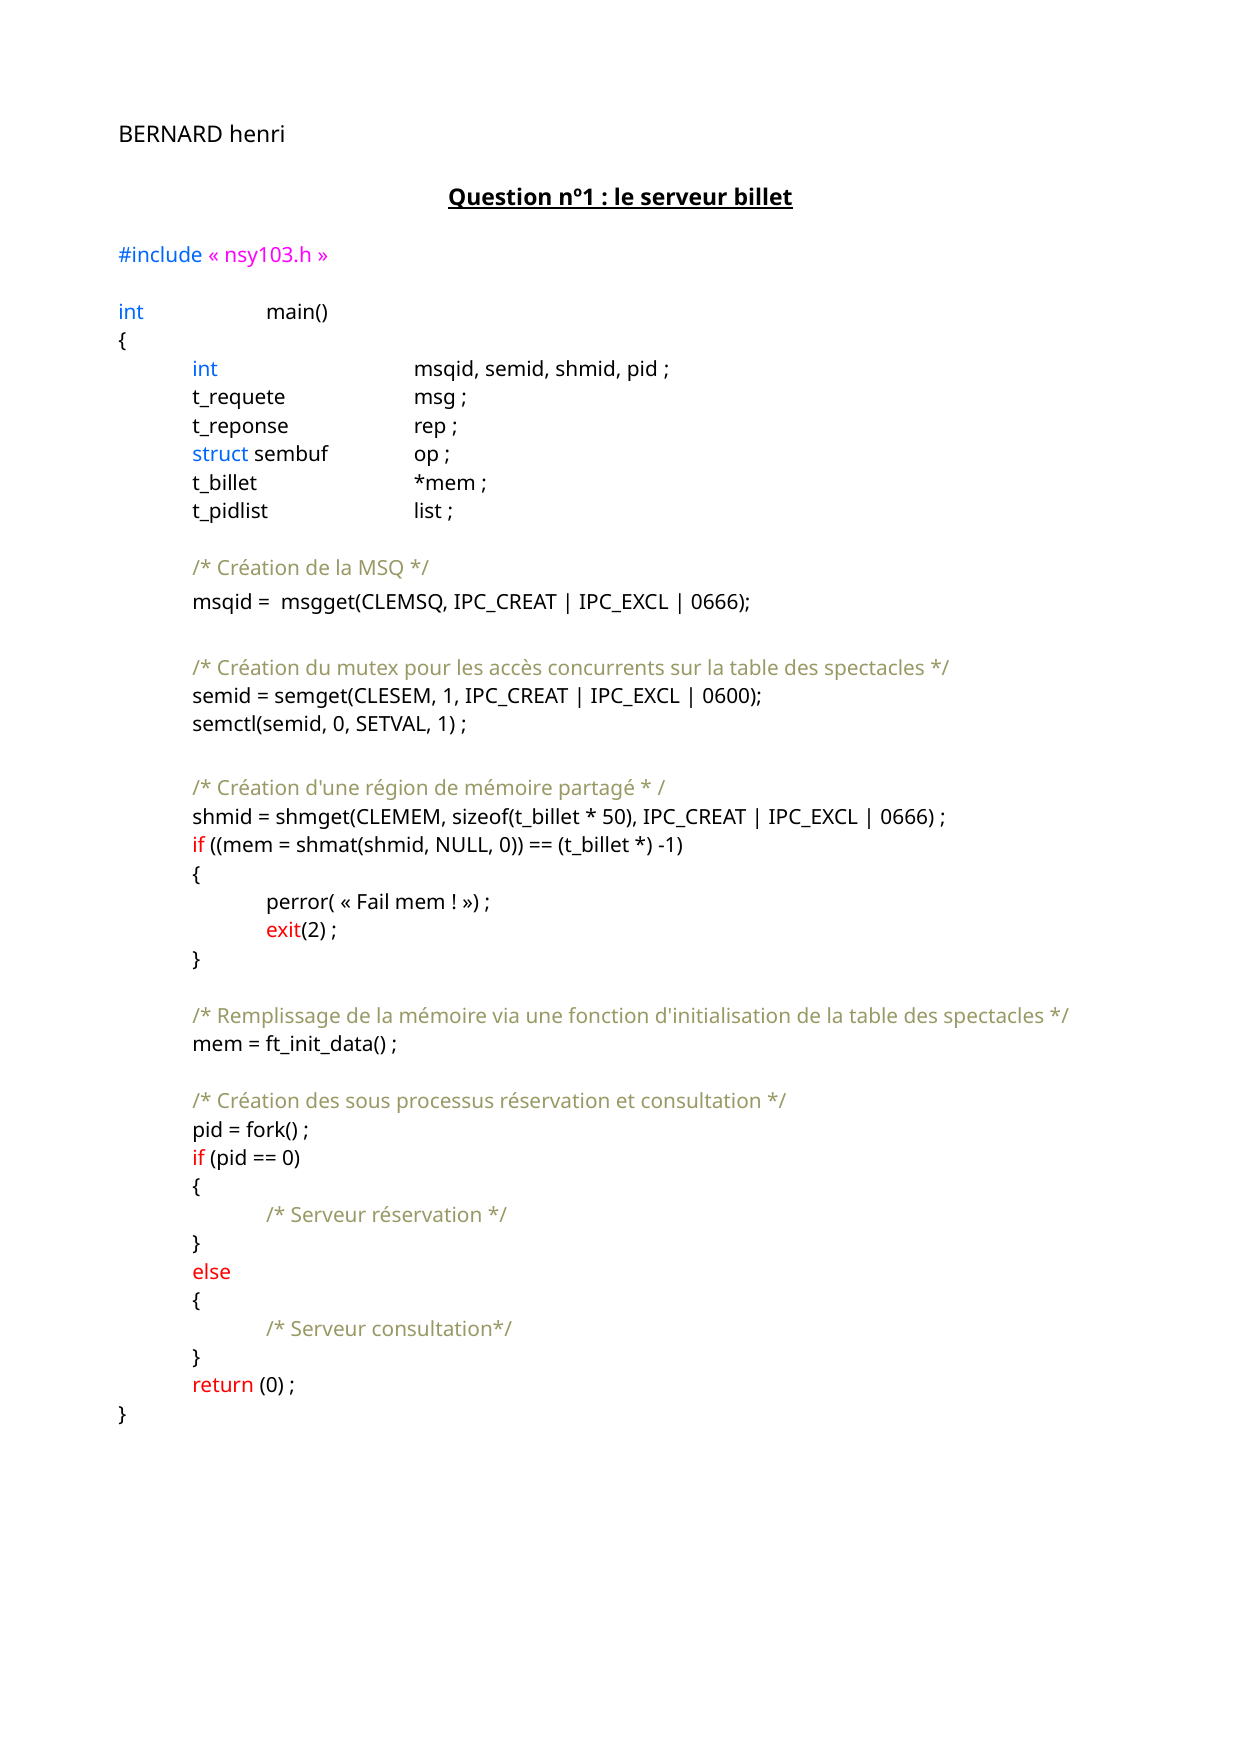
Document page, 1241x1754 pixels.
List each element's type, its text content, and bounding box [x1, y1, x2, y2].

text /* Création du mutex pour les accès concurrents sur la table des spectacles */ [118, 653, 1122, 681]
text return (0) ; [118, 1371, 1122, 1399]
text } [118, 1228, 1122, 1257]
text semid = semget(CLESEM, 1, IPC_CREAT | IPC_EXCL | 0600); [118, 681, 1122, 709]
text t_pidlist list ; [118, 496, 1122, 525]
text mem = ft_init_data() ; [118, 1029, 1122, 1058]
text struct sembuf op ; [118, 439, 1122, 468]
text t_billet *mem ; [118, 468, 1122, 496]
text } [118, 1342, 1122, 1371]
text /* Création de la MSQ */ [118, 553, 1122, 582]
text if ((mem = shmat(shmid, NULL, 0)) == (t_billet *) -1) [118, 830, 1122, 859]
text BERNARD henri [118, 118, 1122, 149]
text semctl(semid, 0, SETVAL, 1) ; [118, 709, 1122, 738]
text exit(2) ; [118, 916, 1122, 944]
text perror( « Fail mem ! ») ; [118, 887, 1122, 916]
text } [118, 1399, 1122, 1427]
text t_requete msg ; [118, 382, 1122, 411]
text int msqid, semid, shmid, pid ; [118, 354, 1122, 382]
text { [118, 859, 1122, 887]
text /* Serveur consultation*/ [118, 1314, 1122, 1342]
text } [118, 944, 1122, 972]
text msqid = msgget(CLEMSQ, IPC_CREAT | IPC_EXCL | 0666); [118, 582, 1122, 617]
text else [118, 1257, 1122, 1285]
text { [118, 326, 1122, 354]
text /* Remplissage de la mémoire via une fonction d'initialisation de la table des spectacles */ [118, 1001, 1122, 1029]
text /* Serveur réservation */ [118, 1200, 1122, 1228]
text t_reponse rep ; [118, 411, 1122, 439]
text { [118, 1172, 1122, 1200]
text Question nº1 : le serveur billet [118, 181, 1122, 212]
text #include « nsy103.h » [118, 240, 1122, 269]
text /* Création d'une région de mémoire partagé * / [118, 773, 1122, 802]
text pid = fork() ; [118, 1115, 1122, 1143]
text if (pid == 0) [118, 1143, 1122, 1172]
text /* Création des sous processus réservation et consultation */ [118, 1086, 1122, 1115]
text { [118, 1285, 1122, 1314]
text shmid = shmget(CLEMEM, sizeof(t_billet * 50), IPC_CREAT | IPC_EXCL | 0666) ; [118, 802, 1122, 830]
text int main() [118, 297, 1122, 326]
